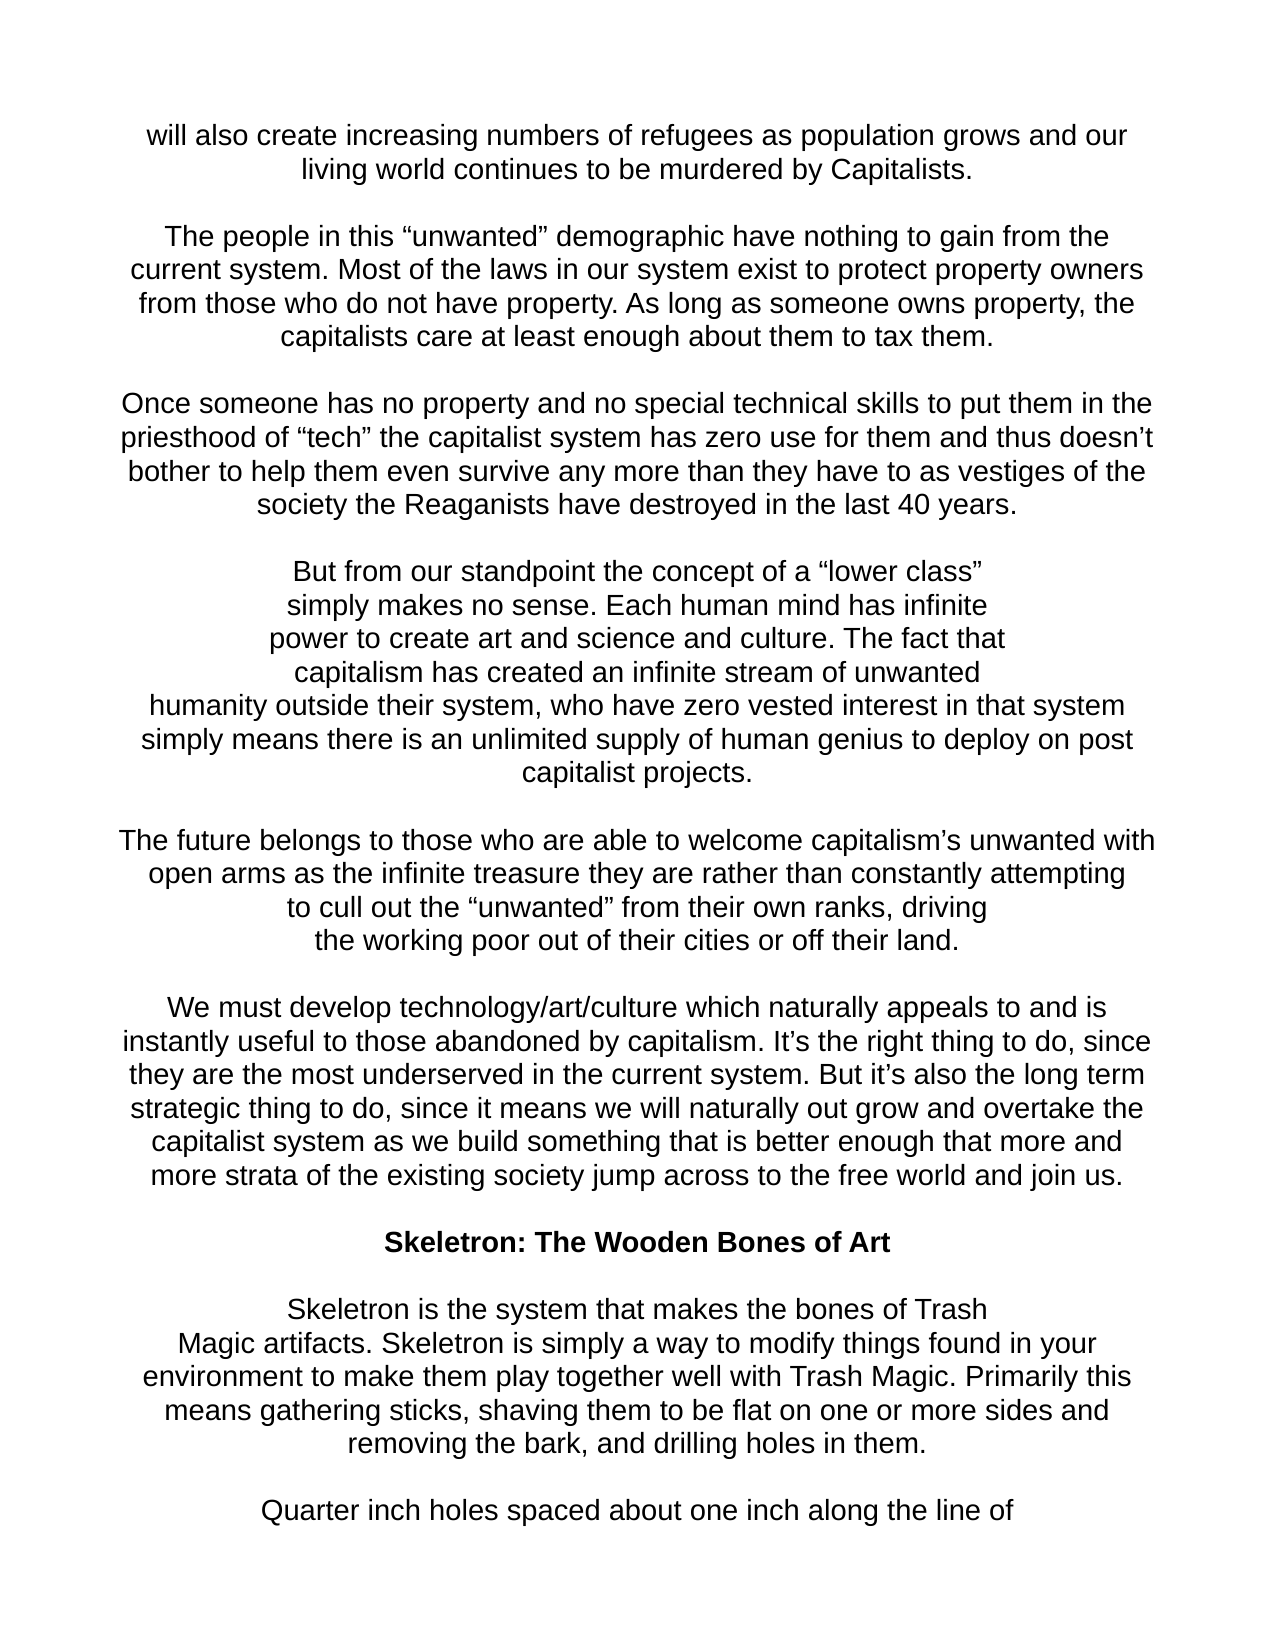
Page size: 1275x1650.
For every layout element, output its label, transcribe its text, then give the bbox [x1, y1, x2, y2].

text humanity outside their system, who have zero vested interest in that system simply means there is an unlimited supply of human genius to deploy on post capitalist projects. [118, 688, 1157, 789]
text Skeletron is the system that makes the bones of Trash [118, 1292, 1157, 1326]
text But from our standpoint the concept of a “lower class” [118, 554, 1157, 588]
text Once someone has no property and no special technical skills to put them in the priesthood of “tech” the capitalist system has zero use for them and thus doesn’t bother to help them even survive any more than they have to as vestiges of the society the Reaganists have destroyed in the last 40 years. [118, 386, 1157, 521]
text Quarter inch holes spaced about one inch along the line of [118, 1493, 1157, 1527]
text will also create increasing numbers of refugees as population grows and our living world continues to be murdered by Capitalists. [118, 118, 1157, 185]
text Skeletron: The Wooden Bones of Art [118, 1225, 1157, 1258]
text capitalism has created an infinite stream of unwanted [118, 655, 1157, 688]
text the working poor out of their cities or off their land. [118, 923, 1157, 957]
text The people in this “unwanted” demographic have nothing to gain from the current system. Most of the laws in our system exist to protect property owners from those who do not have property. As long as someone owns property, the capitalists care at least enough about them to tax them. [118, 219, 1157, 353]
text Magic artifacts. Skeletron is simply a way to modify things found in your environment to make them play together well with Trash Magic. Primarily this means gathering sticks, shaving them to be flat on one or more sides and removing the bark, and drilling holes in them. [118, 1326, 1157, 1460]
text We must develop technology/art/culture which naturally appeals to and is instantly useful to those abandoned by capitalism. It’s the right thing to do, since they are the most underserved in the current system. But it’s also the long term strategic thing to do, since it means we will naturally out grow and overtake the capitalist system as we build something that is better enough that more and more strata of the existing society jump across to the free world and join us. [118, 990, 1157, 1191]
text The future belongs to those who are able to welcome capitalism’s unwanted with open arms as the infinite treasure they are rather than constantly attempting [118, 822, 1157, 889]
text power to create art and science and culture. The fact that [118, 621, 1157, 655]
text simply makes no sense. Each human mind has infinite [118, 588, 1157, 621]
text to cull out the “unwanted” from their own ranks, driving [118, 889, 1157, 923]
